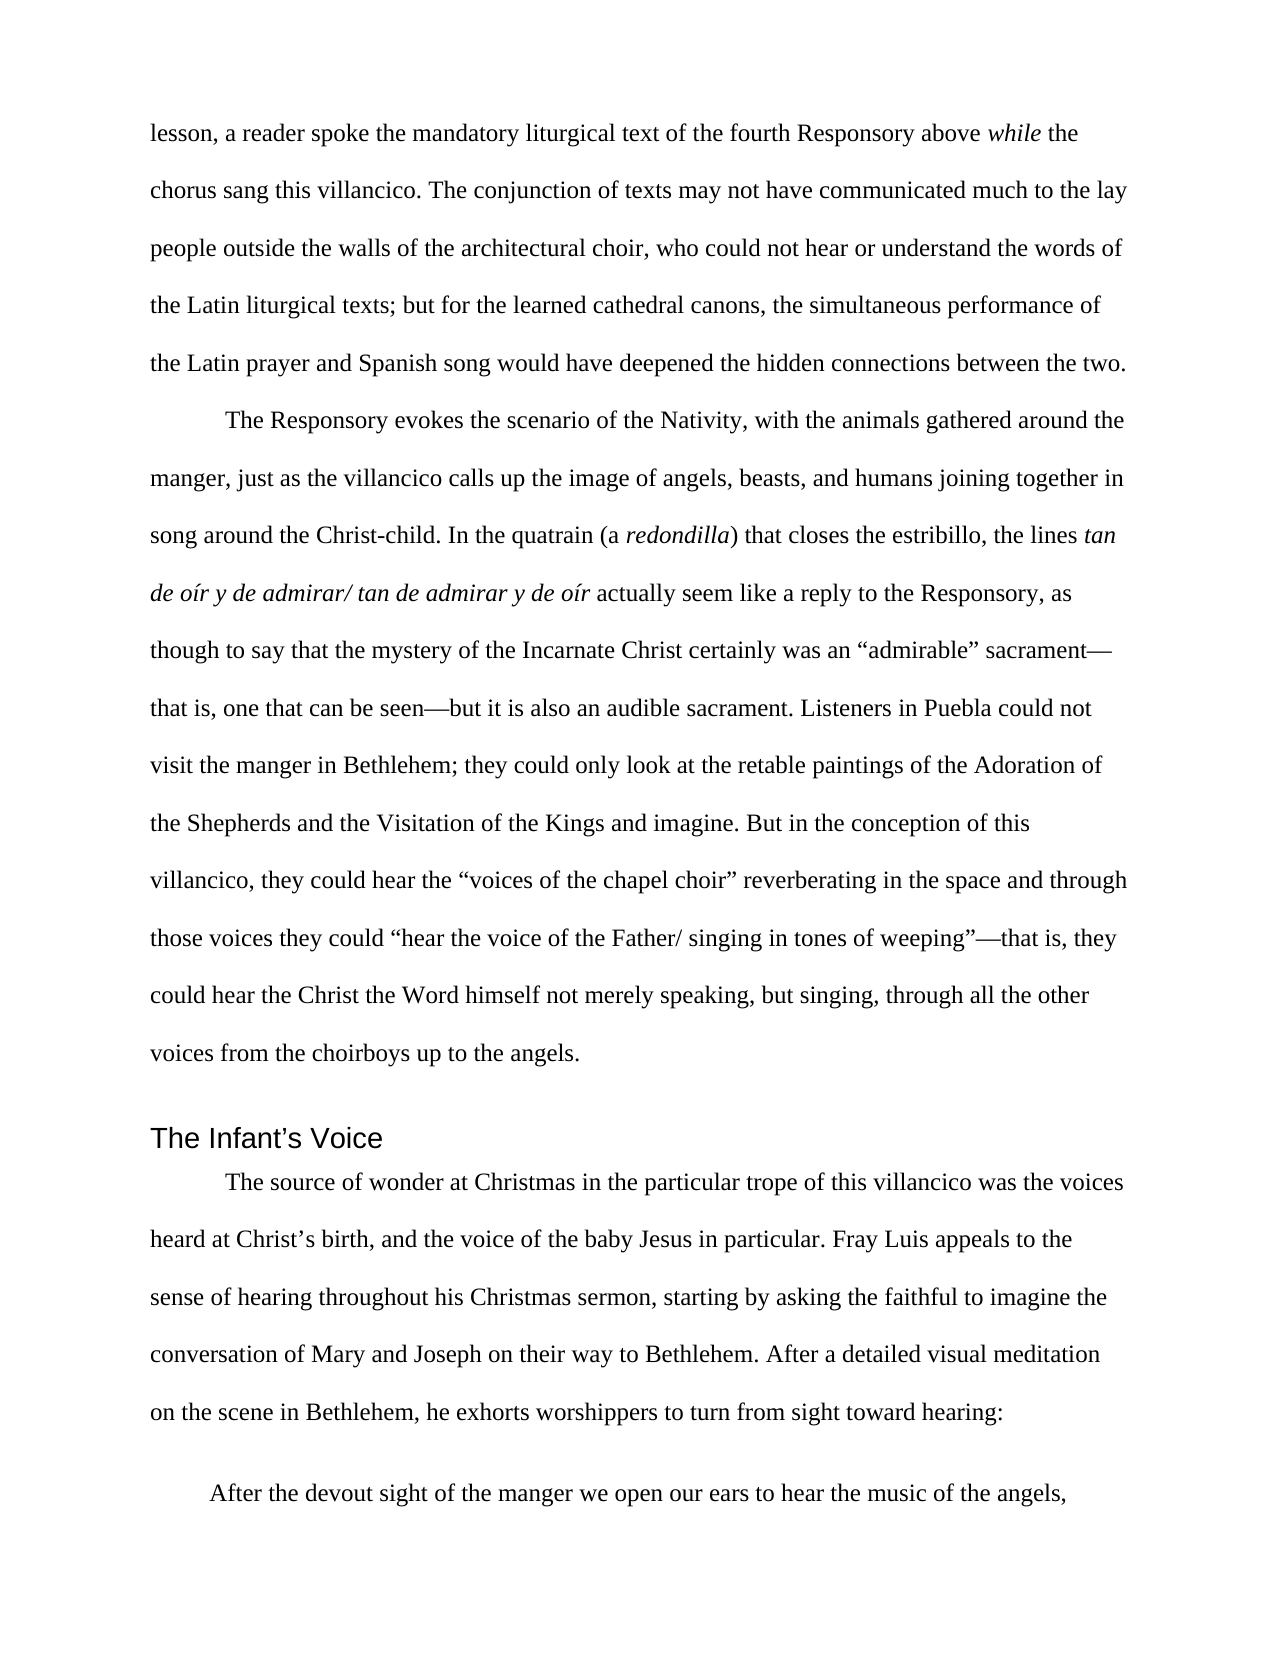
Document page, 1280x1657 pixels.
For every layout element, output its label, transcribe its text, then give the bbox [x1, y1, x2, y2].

text The Responsory evokes the scenario of the Nativity, with the animals gathered around the manger, just as the villancico calls up the image of angels, beasts, and humans joining together in song around the Christ-child. In the quatrain (a redondilla) that closes the estribillo, the lines tan de oír y de admirar/ tan de admirar y de oír actually seem like a reply to the Responsory, as though to say that the mystery of the Incarnate Christ certainly was an “admirable” sacrament—that is, one that can be seen—but it is also an audible sacrament. Listeners in Puebla could not visit the manger in Bethlehem; they could only look at the retable paintings of the Adoration of the Shepherds and the Visitation of the Kings and imagine. But in the conception of this villancico, they could hear the “voices of the chapel choir” reverberating in the space and through those voices they could “hear the voice of the Father/ singing in tones of weeping”—that is, they could hear the Christ the Word himself not merely speaking, but singing, through all the other voices from the choirboys up to the angels. [150, 406, 1130, 1067]
subtitle The Infant’s Voice [150, 1121, 1130, 1154]
text The source of wonder at Christmas in the particular trope of this villancico was the voices heard at Christ’s birth, and the voice of the baby Jesus in particular. Fray Luis appeals to the sense of hearing throughout his Christmas sermon, starting by asking the faithful to imagine the conversation of Mary and Joseph on their way to Bethlehem. After a detailed visual meditation on the scene in Bethlehem, he exhorts worshippers to turn from sight toward hearing: [150, 1167, 1130, 1425]
text After the devout sight of the manger we open our ears to hear the music of the angels, [209, 1478, 1071, 1507]
text lesson, a reader spoke the mandatory liturgical text of the fourth Responsory above while the chorus sang this villancico. The conjunction of texts may not have communicated much to the lay people outside the walls of the architectural choir, who could not hear or understand the words of the Latin liturgical texts; but for the learned cathedral canons, the simultaneous performance of the Latin prayer and Spanish song would have deepened the hidden connections between the two. [150, 118, 1130, 377]
